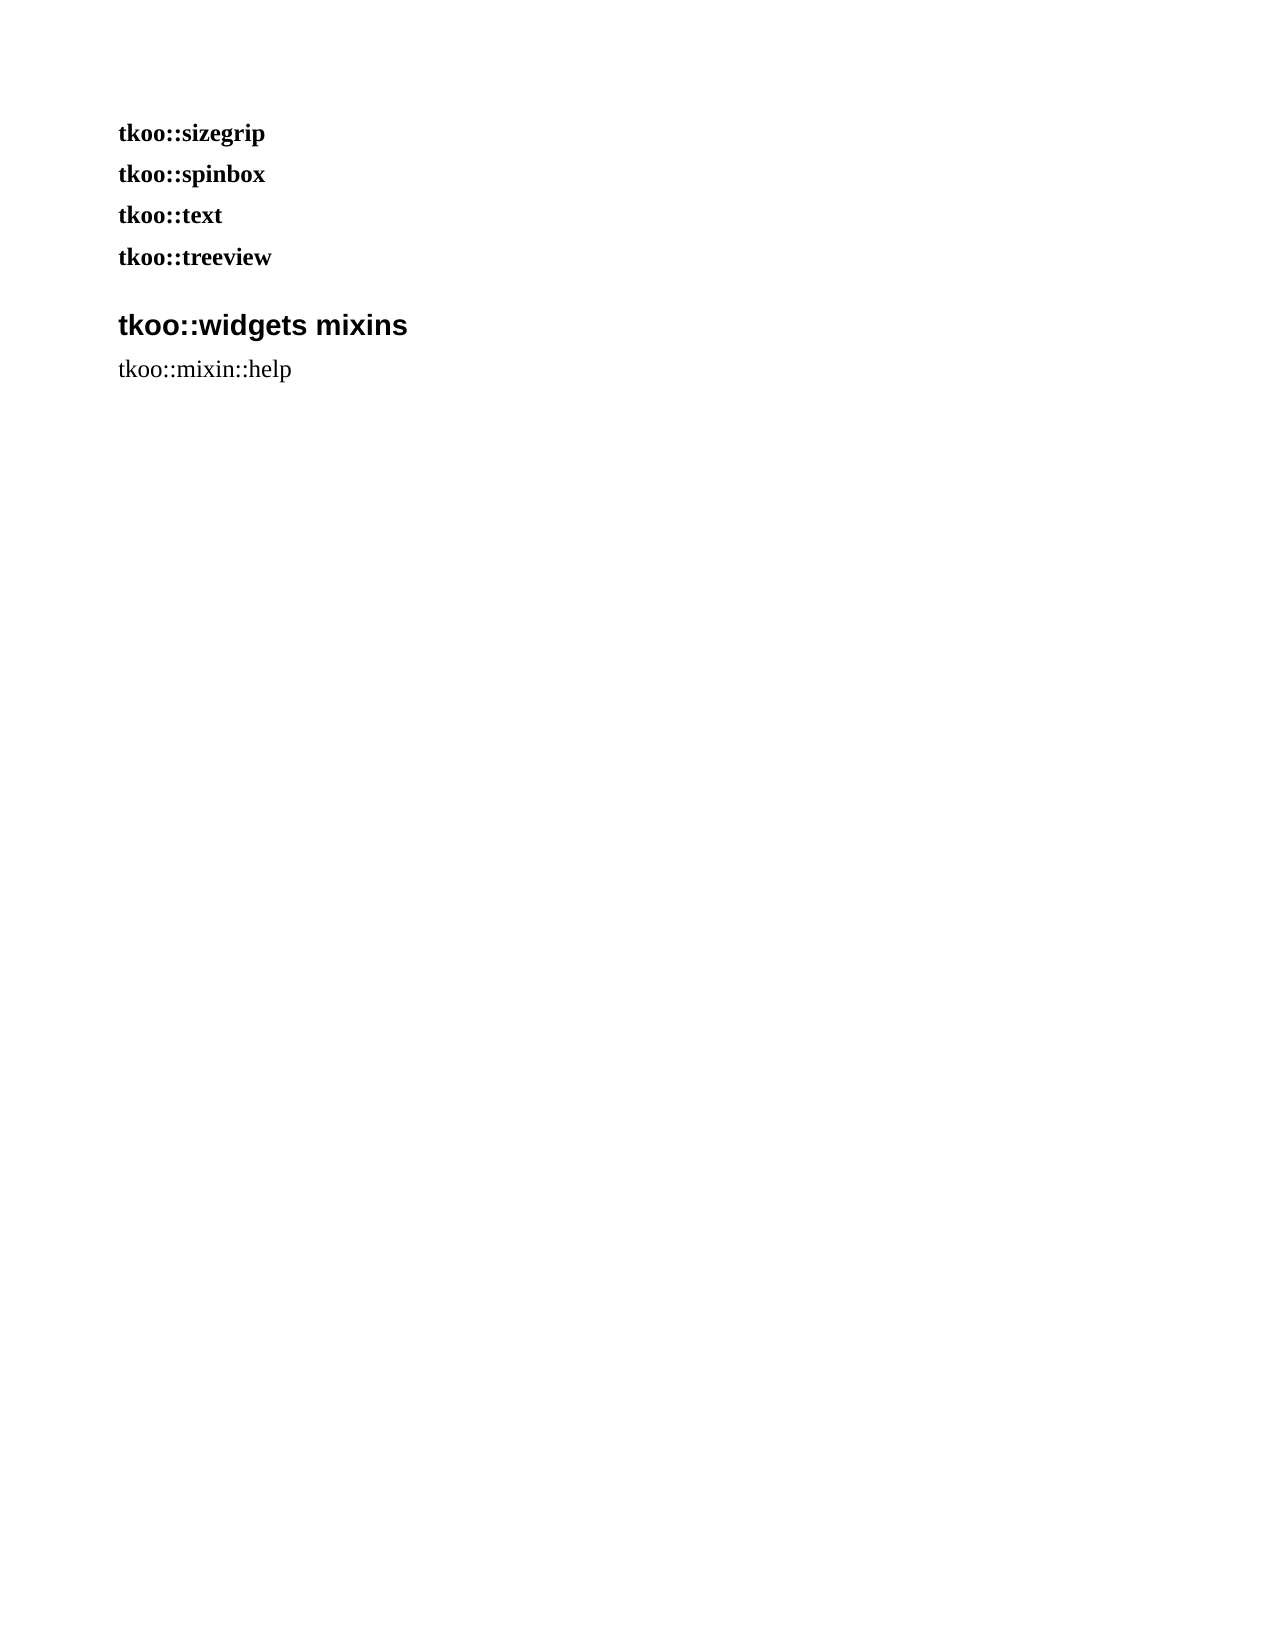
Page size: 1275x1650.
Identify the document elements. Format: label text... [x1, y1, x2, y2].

text tkoo::spinbox [118, 159, 1157, 188]
text tkoo::mixin::help [118, 354, 1157, 383]
text tkoo::treeview [118, 242, 1157, 271]
text tkoo::sizegrip [118, 118, 1157, 147]
text tkoo::text [118, 201, 1157, 229]
subtitle tkoo::widgets mixins [118, 308, 1157, 342]
